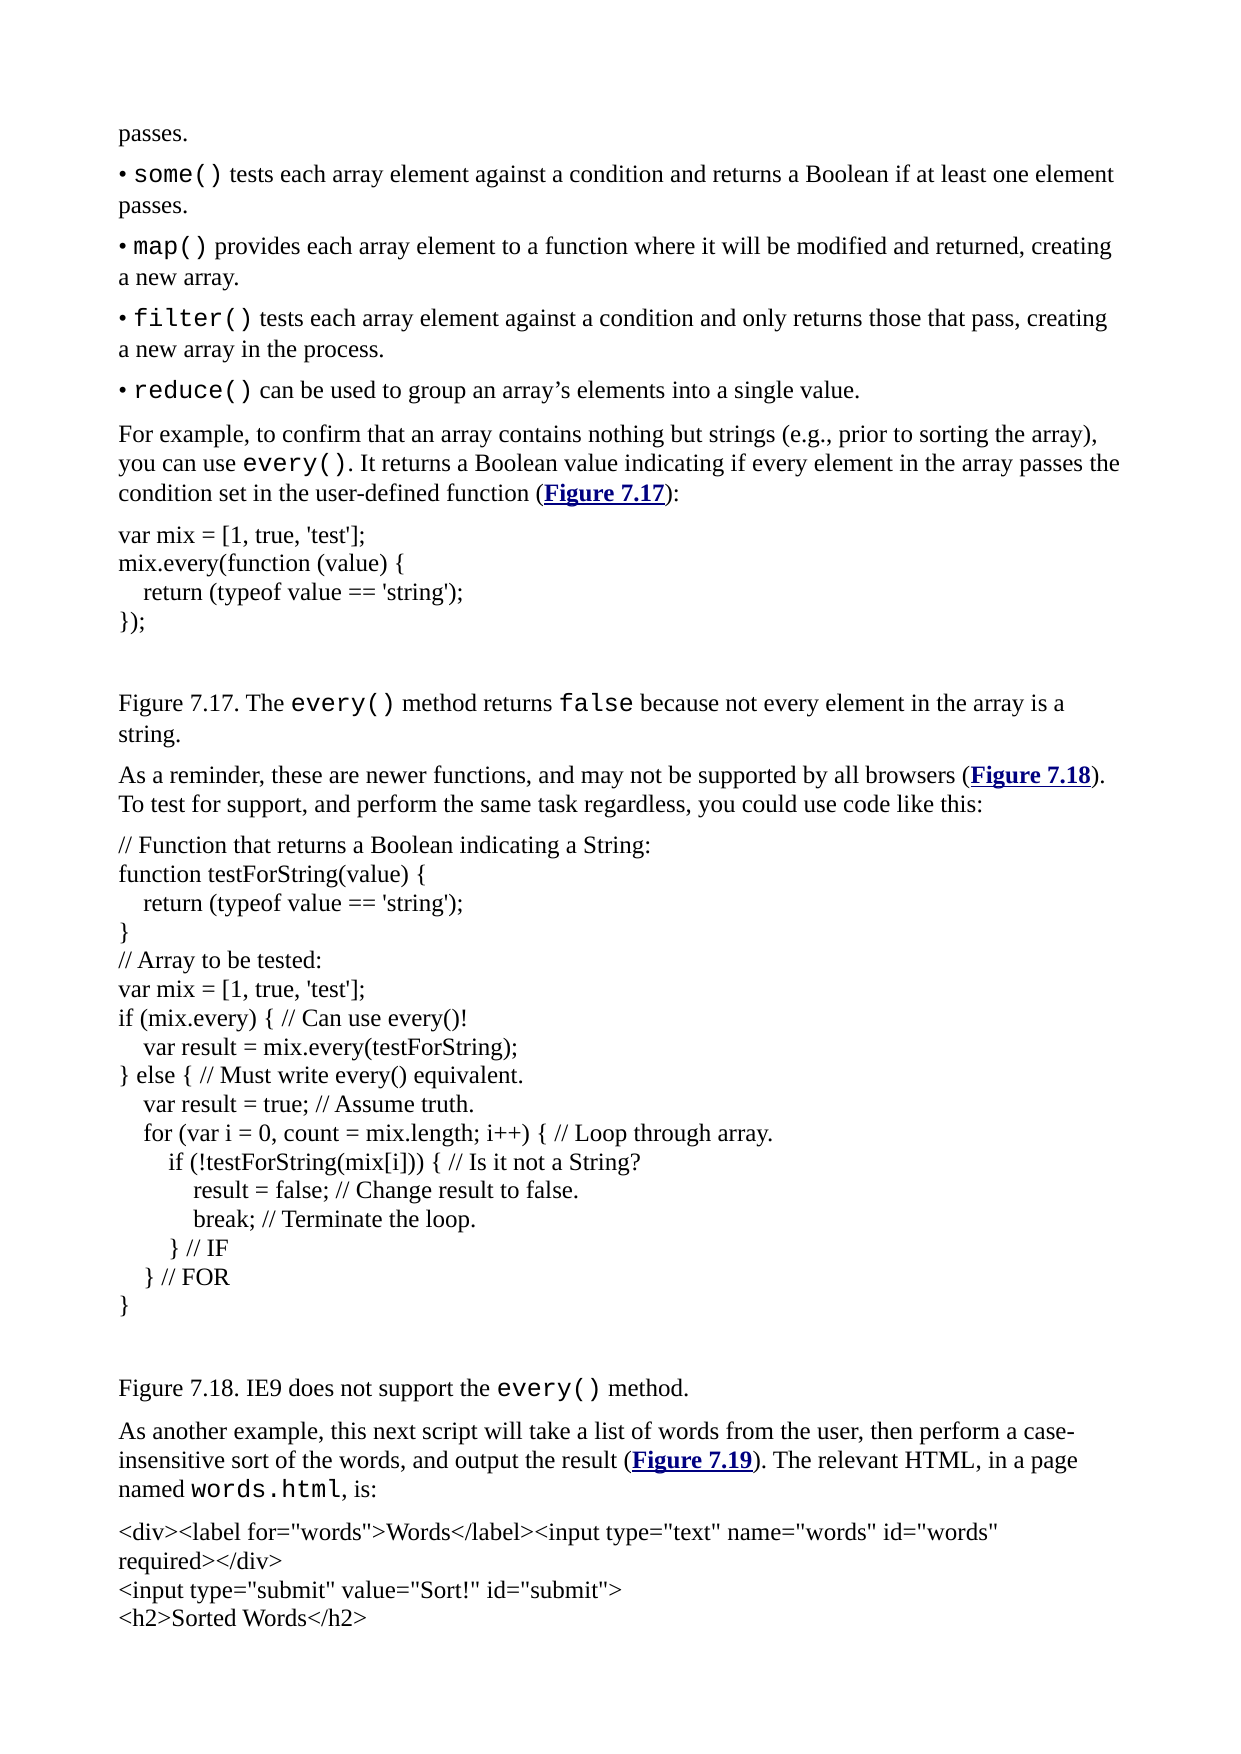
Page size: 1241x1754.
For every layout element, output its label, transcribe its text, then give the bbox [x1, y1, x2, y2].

text Figure 7.17. The every() method returns false because not every element in the array is a string. [118, 688, 1122, 748]
text passes. [118, 118, 1122, 147]
text • filter() tests each array element against a condition and only returns those that pass, creating a new array in the process. [118, 303, 1122, 363]
text • some() tests each array element against a condition and returns a Boolean if at least one element passes. [118, 159, 1122, 219]
text As a reminder, these are newer functions, and may not be supported by all browsers (Figure 7.18). To test for support, and perform the same task regardless, you could use code like this: [118, 761, 1122, 818]
text • reduce() can be used to group an array’s elements into a single value. [118, 376, 1122, 406]
text As another example, this next script will take a list of words from the user, then perform a case-insensitive sort of the words, and output the result (Figure 7.19). The relevant HTML, in a page named words.html, is: [118, 1416, 1122, 1505]
text <div><label for="words">Words</label><input type="text" name="words" id="words" required></div> <input type="submit" value="Sort!" id="submit"> <h2>Sorted Words</h2> [118, 1517, 1122, 1632]
text // Function that returns a Boolean indicating a String: function testForString(value) { return (typeof value == 'string'); } // Array to be tested: var mix = [1, true, 'test']; if (mix.every) { // Can use every()! var result = mix.every(testForString); } else { // Must write every() equivalent. var result = true; // Assume truth. for (var i = 0, count = mix.length; i++) { // Loop through array. if (!testForString(mix[i])) { // Is it not a String? result = false; // Change result to false. break; // Terminate the loop. } // IF } // FOR } [118, 831, 1122, 1319]
text Figure 7.18. IE9 does not support the every() method. [118, 1373, 1122, 1404]
text For example, to confirm that an array contains nothing but strings (e.g., prior to sorting the array), you can use every(). It returns a Boolean value indicating if every element in the array passes the condition set in the user-defined function (Figure 7.17): [118, 419, 1122, 507]
text • map() provides each array element to a function where it will be modified and returned, creating a new array. [118, 231, 1122, 291]
text var mix = [1, true, 'test']; mix.every(function (value) { return (typeof value == 'string'); }); [118, 520, 1122, 635]
